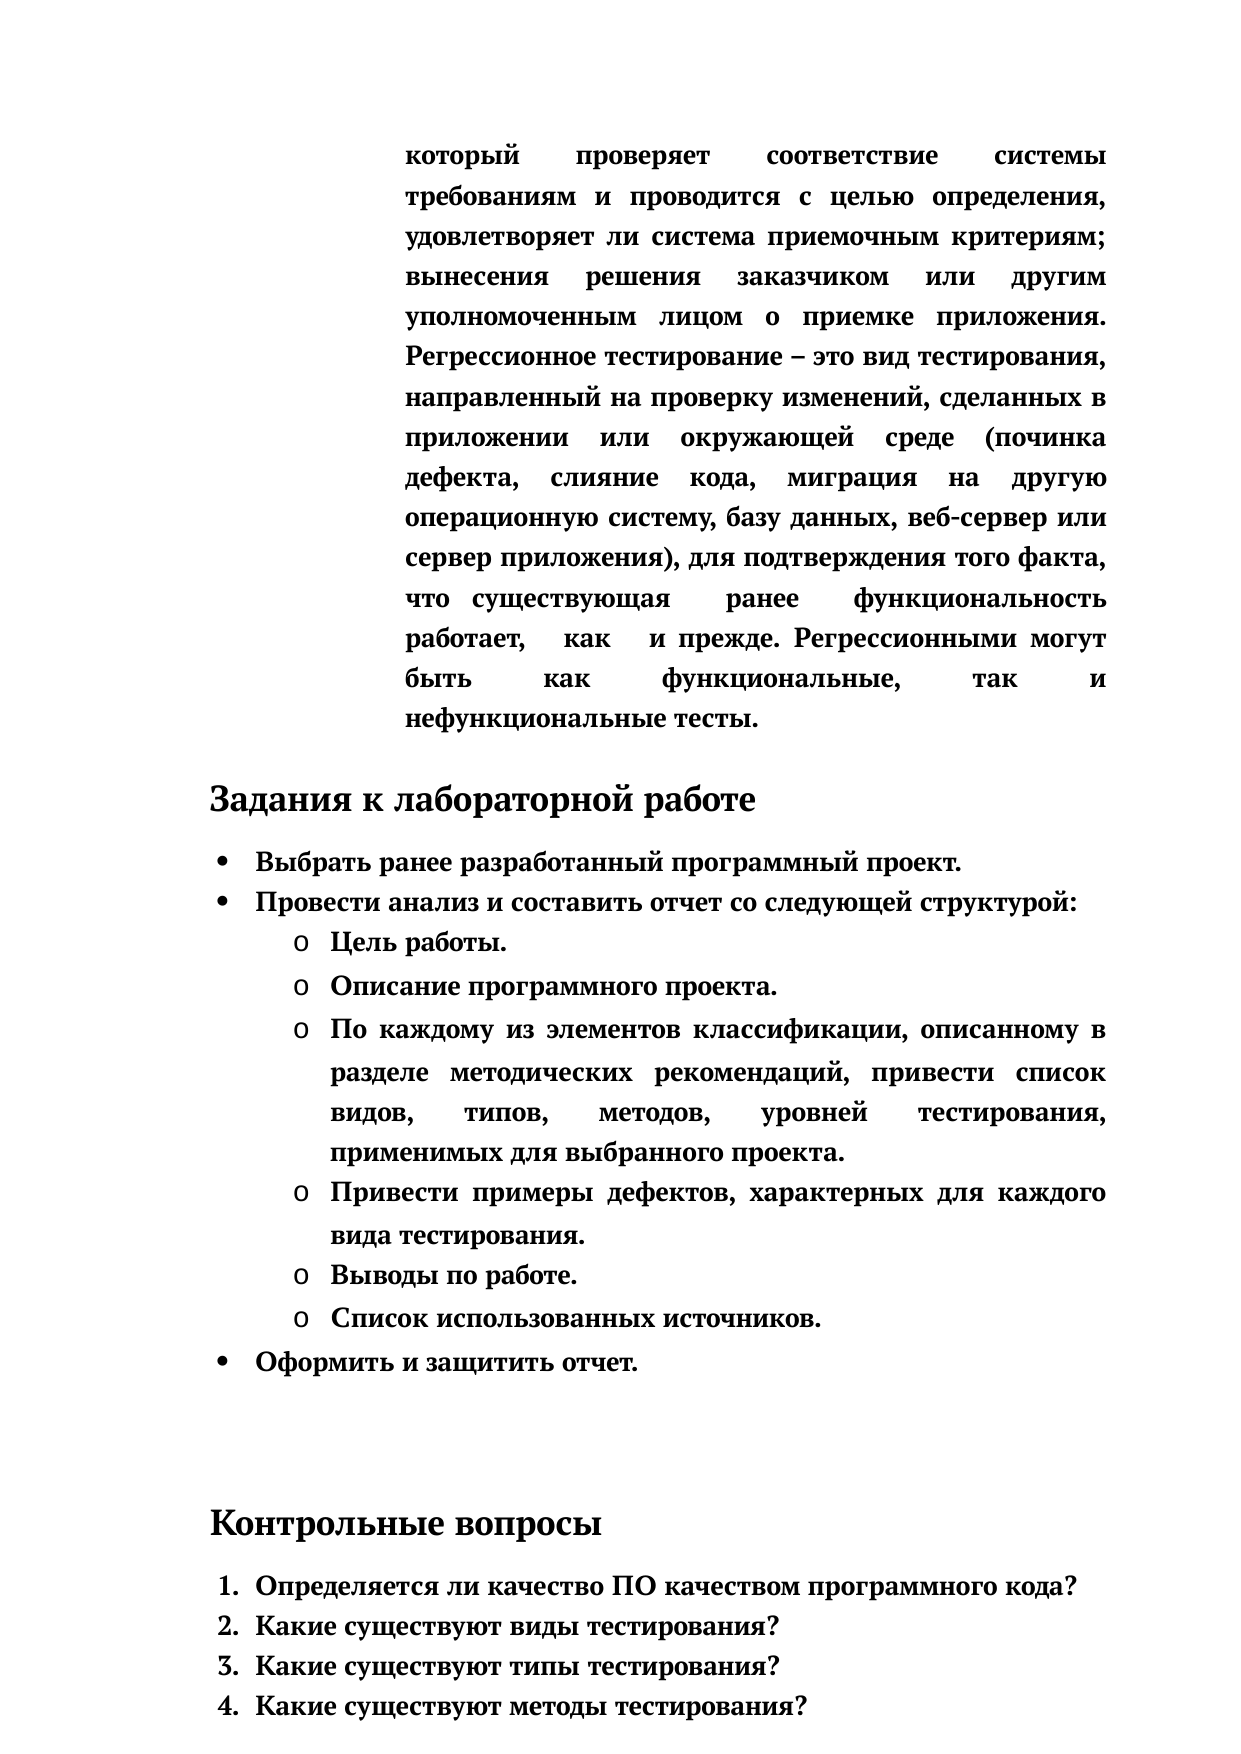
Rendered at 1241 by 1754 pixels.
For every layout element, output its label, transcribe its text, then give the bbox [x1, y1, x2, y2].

list Определяется ли качество ПО качеством программного кода? [217, 1568, 1107, 1601]
list Оформить и защитить отчет. [217, 1344, 1107, 1377]
subtitle Контрольные вопросы [209, 1500, 1107, 1544]
list Выводы по работе. [292, 1257, 1107, 1293]
list Выбрать ранее разработанный программный проект. [217, 844, 1107, 877]
list Провести анализ и составить отчет со следующей структурой: [217, 884, 1107, 918]
list Какие существуют методы тестирования? [217, 1688, 1107, 1722]
list Список использованных источников. [292, 1300, 1107, 1336]
list который проверяет соответствие системы требованиям и проводится с целью определения, удовлетворяет ли система приемочным критериям; вынесения решения заказчиком или другим уполномоченным лицом о приемке приложения. Регрессионное тестирование – это вид тестирования, направленный на проверку изменений, сделанных в приложении или окружающей среде (починка дефекта, слияние кода, миграция на другую операционную систему, базу данных, веб-сервер или сервер приложения), для подтверждения того факта, что существующая ранее функциональность работает, как и прежде. Регрессионными могут быть как функциональные, так и нефункциональные тесты. [367, 137, 1107, 734]
list Описание программного проекта. [292, 968, 1107, 1004]
list Привести примеры дефектов, характерных для каждого вида тестирования. [292, 1174, 1107, 1251]
list Какие существуют типы тестирования? [217, 1648, 1107, 1682]
list Какие существуют виды тестирования? [217, 1608, 1107, 1641]
subtitle Задания к лабораторной работе [209, 776, 1107, 820]
list По каждому из элементов классификации, описанному в разделе методических рекомендаций, привести список видов, типов, методов, уровней тестирования, применимых для выбранного проекта. [292, 1011, 1107, 1168]
list Цель работы. [292, 924, 1107, 961]
